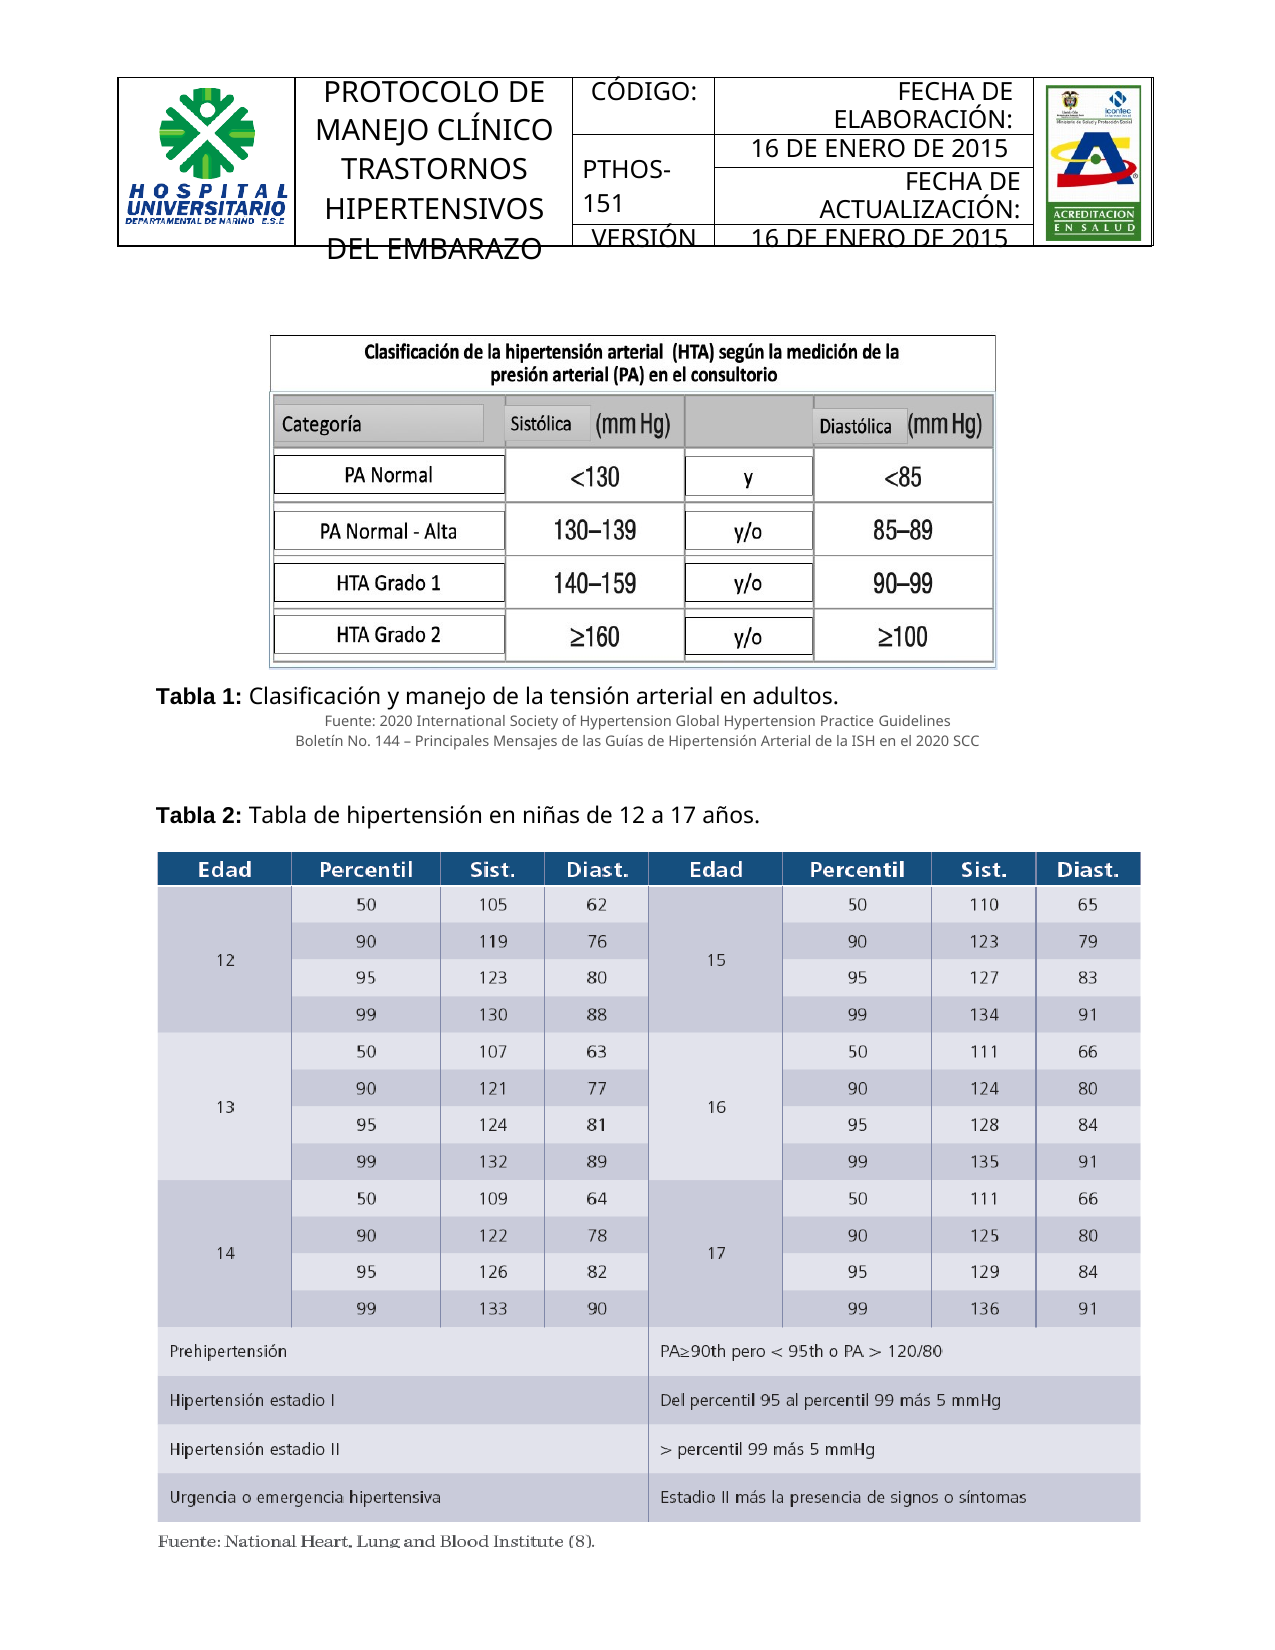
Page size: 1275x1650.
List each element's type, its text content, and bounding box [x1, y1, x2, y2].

text Tabla 2: Tabla de hipertensión en niñas de 12 a 17 años. [156, 799, 1256, 830]
text Fuente: 2020 International Society of Hypertension Global Hypertension Practice Guidelines [19, 711, 1256, 731]
text Boletín No. 144 – Principales Mensajes de las Guías de Hipertensión Arterial de la ISH en el 2020 SCC [19, 731, 1256, 751]
text Tabla 1: Clasificación y manejo de la tensión arterial en adultos. [156, 304, 1256, 711]
picture [155, 849, 1147, 1548]
picture [268, 331, 998, 670]
picture [125, 88, 288, 224]
picture [1045, 85, 1142, 241]
